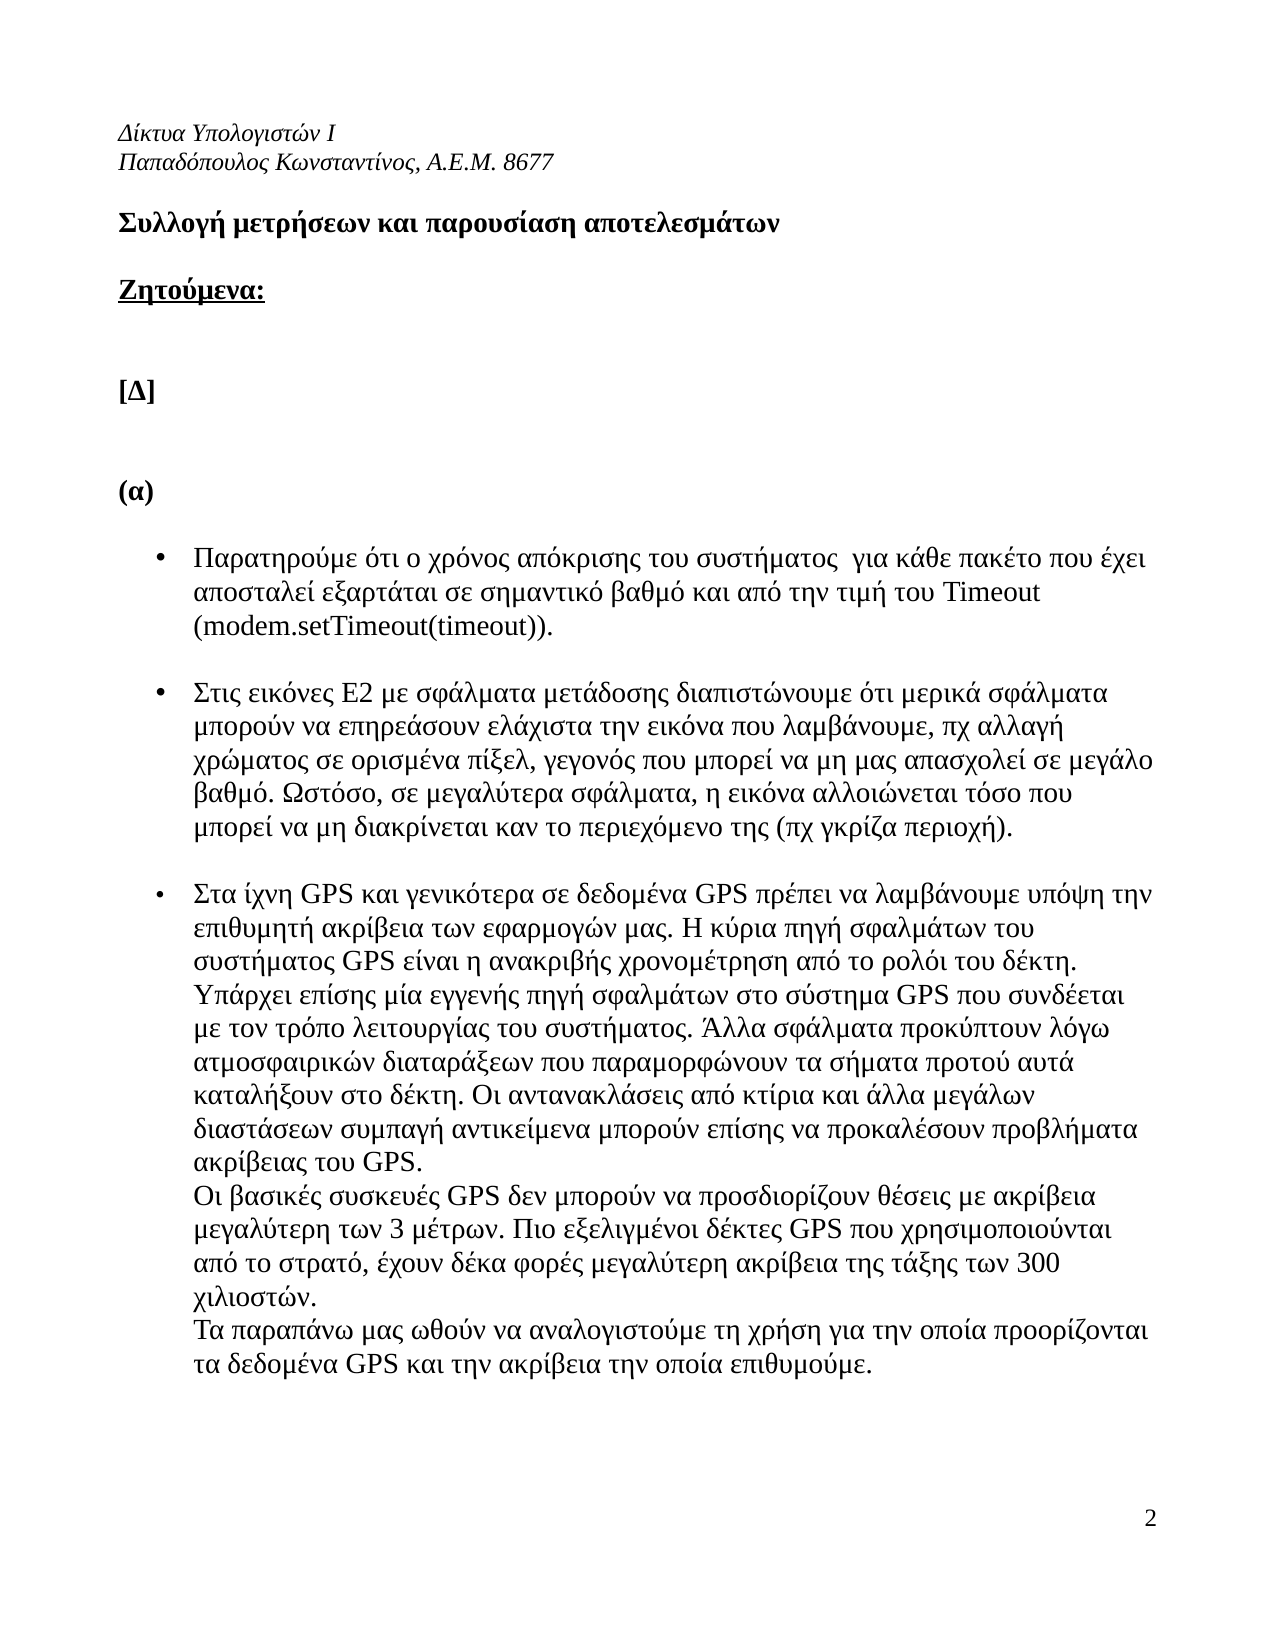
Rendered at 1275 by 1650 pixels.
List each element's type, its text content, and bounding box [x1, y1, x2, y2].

list Παρατηρούμε ότι ο χρόνος απόκρισης του συστήματος για κάθε πακέτο που έχει αποσταλεί εξαρτάται σε σημαντικό βαθμό και από την τιμή του Timeout (modem.setTimeout(timeout)). [156, 541, 1157, 641]
list Στα ίχνη GPS και γενικότερα σε δεδομένα GPS πρέπει να λαμβάνουμε υπόψη την επιθυμητή ακρίβεια των εφαρμογών μας. Η κύρια πηγή σφαλμάτων του συστήματος GPS είναι η ανακριβής χρονομέτρηση από το ρολόι του δέκτη. Υπάρχει επίσης μία εγγενής πηγή σφαλμάτων στο σύστημα GPS που συνδέεται με τον τρόπο λειτουργίας του συστήματος. Άλλα σφάλματα προκύπτουν λόγω ατμοσφαιρικών διαταράξεων που παραμορφώνουν τα σήματα προτού αυτά καταλήξουν στο δέκτη. Οι αντανακλάσεις από κτίρια και άλλα μεγάλων διαστάσεων συμπαγή αντικείμενα μπορούν επίσης να προκαλέσουν προβλήματα ακρίβειας του GPS. [156, 876, 1157, 1178]
text (α) [118, 473, 1157, 507]
text Συλλογή μετρήσεων και παρουσίαση αποτελεσμάτων [118, 205, 1157, 239]
text [Δ] [118, 373, 1157, 406]
list Oι βασικές συσκευές GPS δεν μπορούν να προσδιορίζουν θέσεις με ακρίβεια μεγαλύτερη των 3 μέτρων. Πιο εξελιγμένοι δέκτες GPS που χρησιμοποιούνται από το στρατό, έχουν δέκα φορές μεγαλύτερη ακρίβεια της τάξης των 300 χιλιοστών. [156, 1178, 1157, 1312]
list Στις εικόνες Ε2 με σφάλματα μετάδοσης διαπιστώνουμε ότι μερικά σφάλματα μπορούν να επηρεάσουν ελάχιστα την εικόνα που λαμβάνουμε, πχ αλλαγή χρώματος σε ορισμένα πίξελ, γεγονός που μπορεί να μη μας απασχολεί σε μεγάλο βαθμό. Ωστόσο, σε μεγαλύτερα σφάλματα, η εικόνα αλλοιώνεται τόσο που μπορεί να μη διακρίνεται καν το περιεχόμενο της (πχ γκρίζα περιοχή). [156, 675, 1157, 843]
list Τα παραπάνω μας ωθούν να αναλογιστούμε τη χρήση για την οποία προορίζονται τα δεδομένα GPS και την ακρίβεια την οποία επιθυμούμε. [156, 1312, 1157, 1379]
text Ζητούμενα: [118, 272, 1157, 306]
